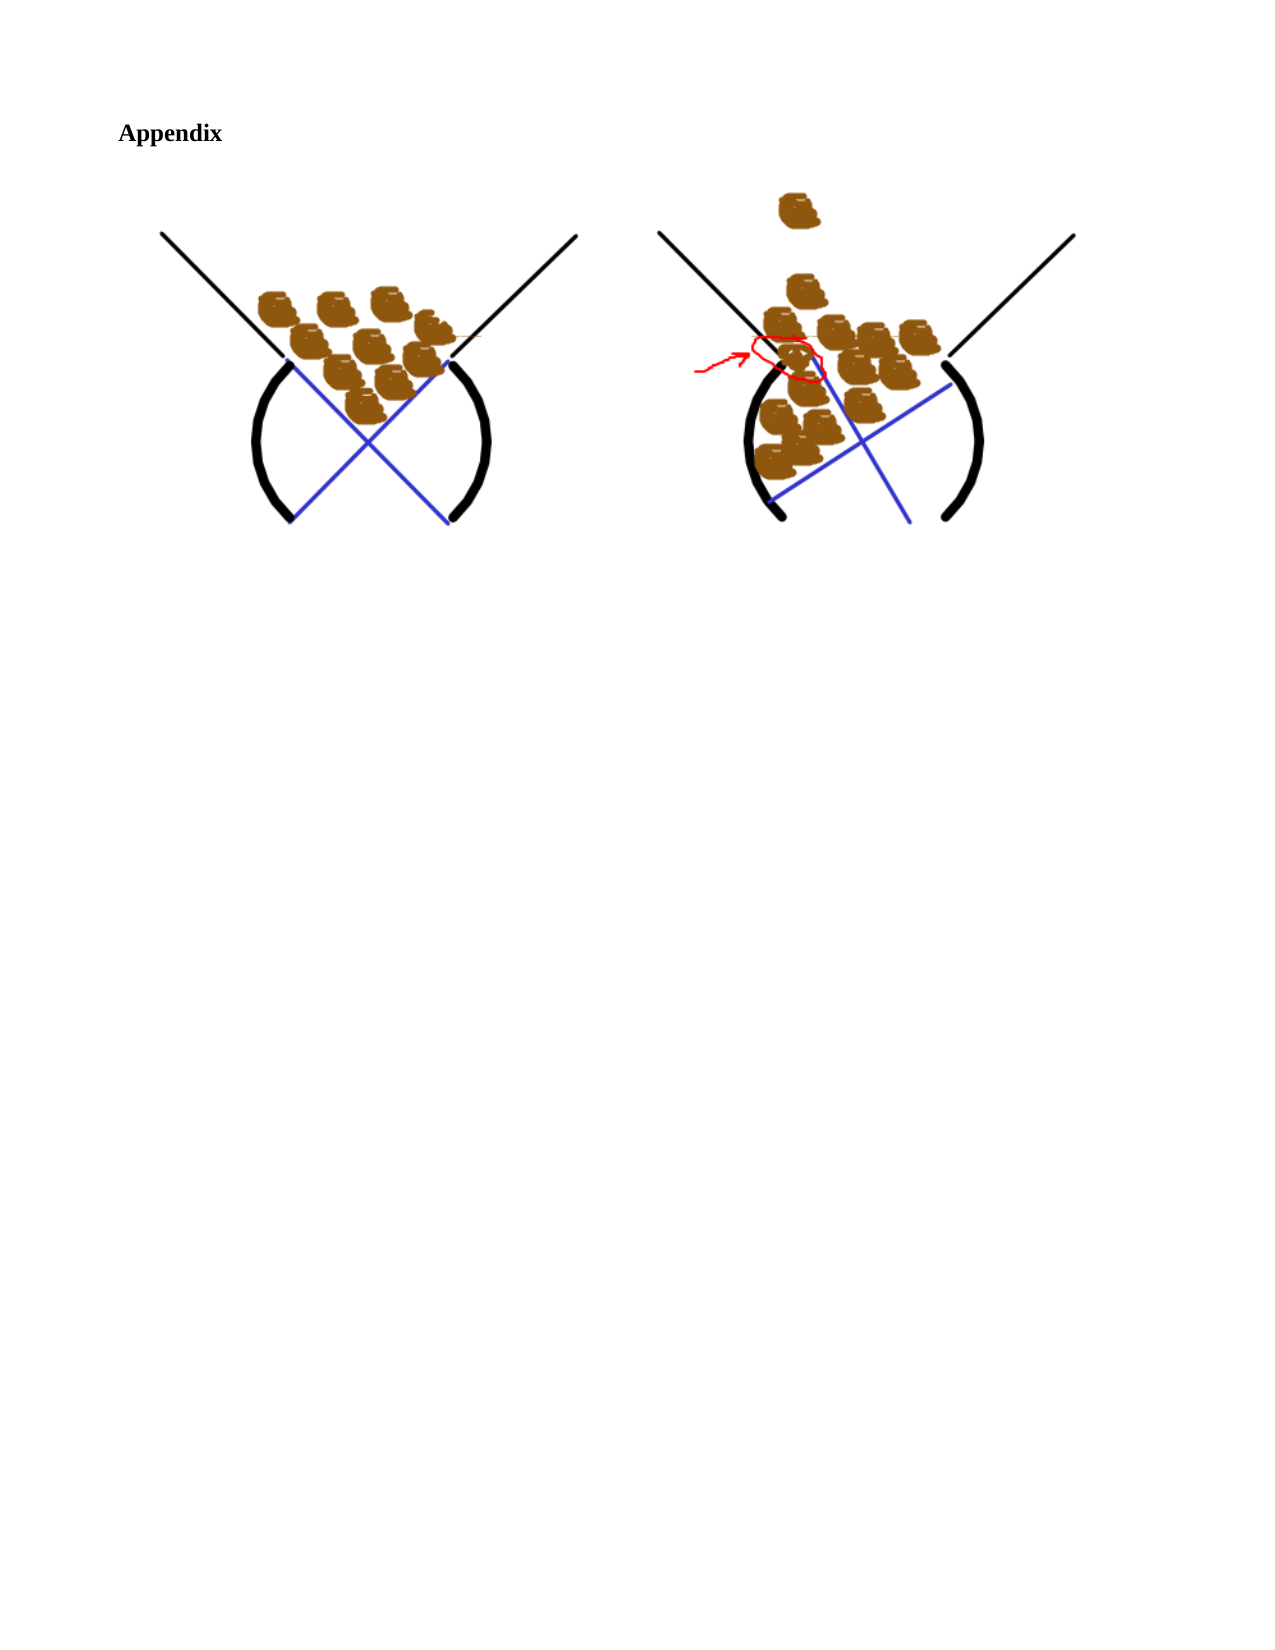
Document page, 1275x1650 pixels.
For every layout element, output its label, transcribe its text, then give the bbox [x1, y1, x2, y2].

text Appendix [118, 118, 1157, 147]
picture [85, 176, 1124, 593]
